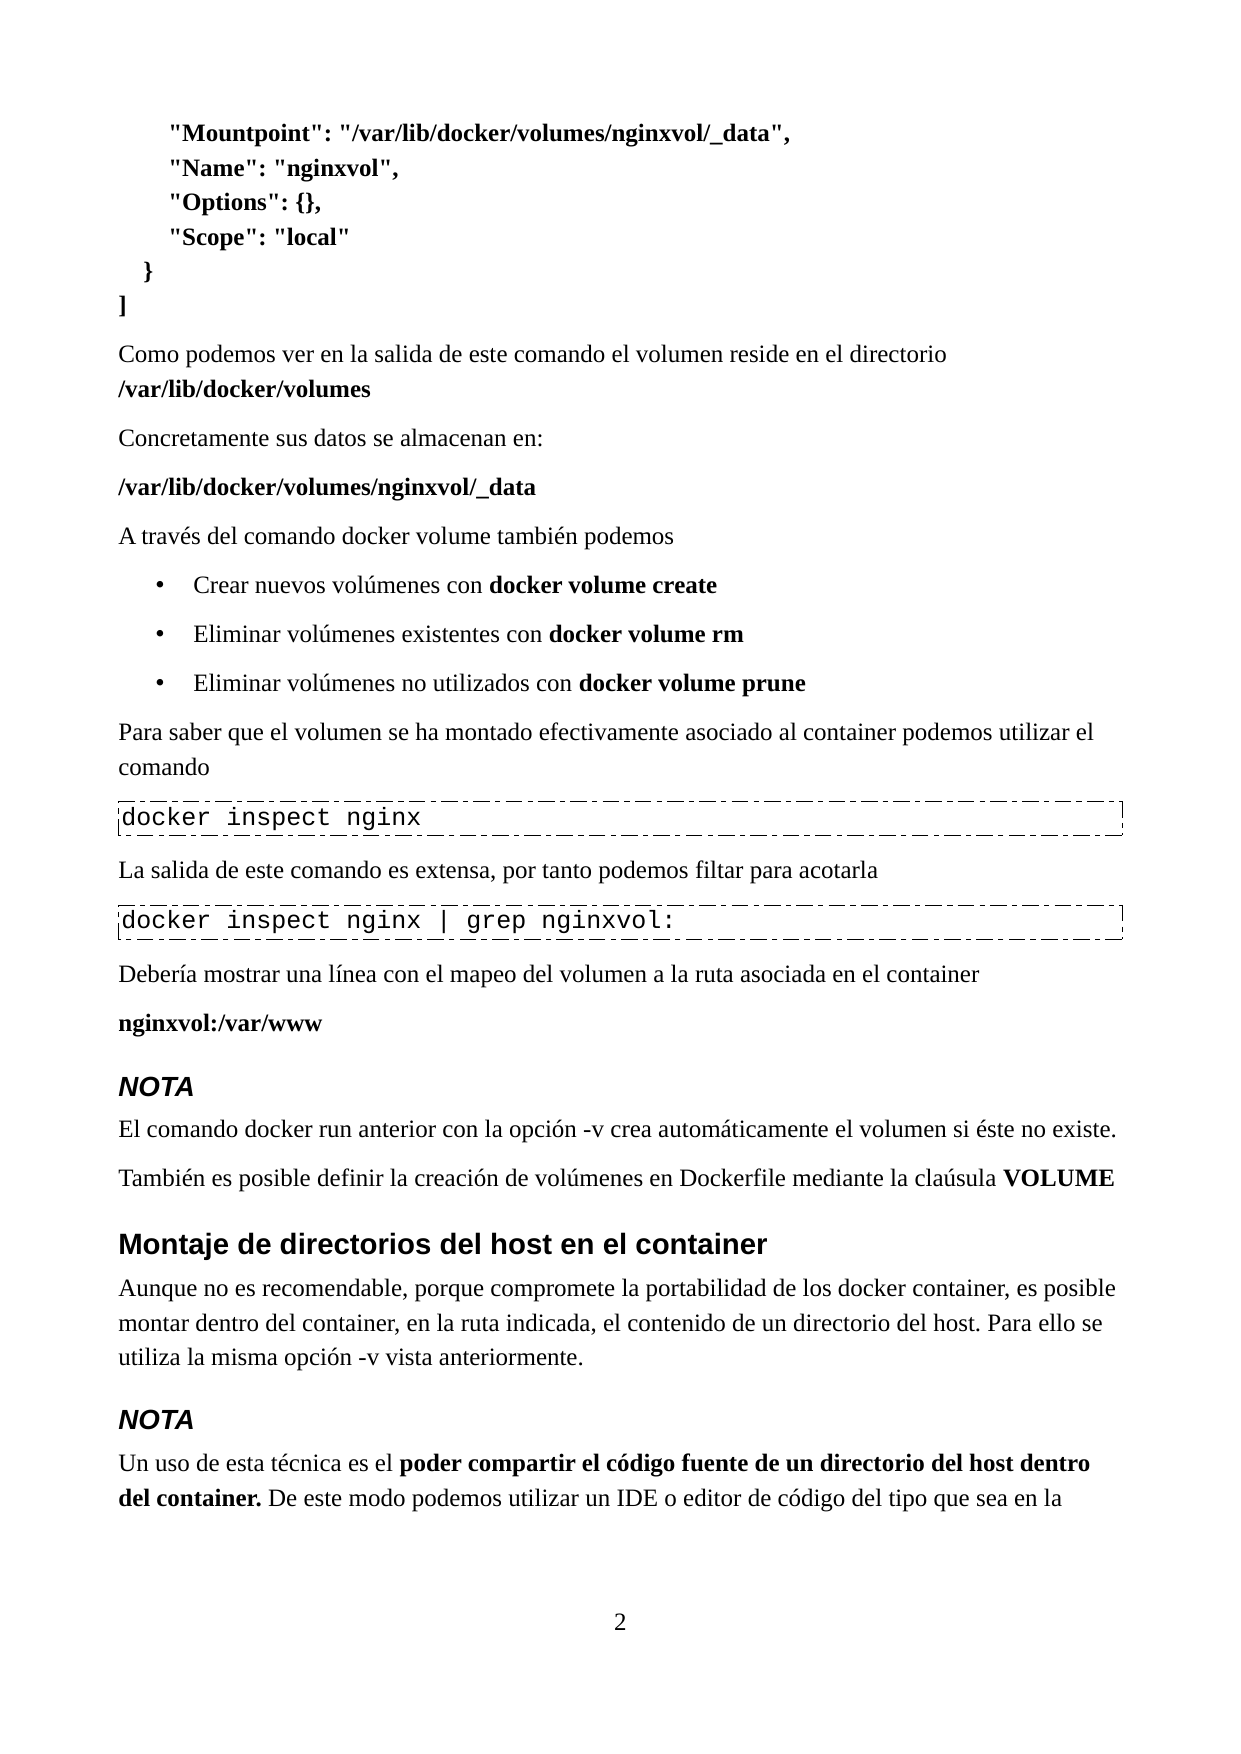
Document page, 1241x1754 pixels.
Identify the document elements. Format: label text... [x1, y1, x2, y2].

list Eliminar volúmenes no utilizados con docker volume prune [156, 668, 1122, 697]
text También es posible definir la creación de volúmenes en Dockerfile mediante la claúsula VOLUME [118, 1163, 1122, 1192]
subtitle NOTA [118, 1070, 1122, 1102]
subtitle NOTA [118, 1404, 1122, 1436]
text Para saber que el volumen se ha montado efectivamente asociado al container podemos utilizar el comando [118, 717, 1122, 781]
text Debería mostrar una línea con el mapeo del volumen a la ruta asociada en el container [118, 959, 1122, 988]
text Concretamente sus datos se almacenan en: [118, 423, 1122, 452]
subtitle Montaje de directorios del host en el container [118, 1227, 1122, 1261]
text docker inspect nginx [118, 801, 1122, 835]
text A través del comando docker volume también podemos [118, 521, 1122, 550]
text Un uso de esta técnica es el poder compartir el código fuente de un directorio del host dentro del container. De este modo podemos utilizar un IDE o editor de código del tipo que sea en la [118, 1448, 1122, 1511]
text Como podemos ver en la salida de este comando el volumen reside en el directorio /var/lib/docker/volumes [118, 339, 1122, 403]
text El comando docker run anterior con la opción -v crea automáticamente el volumen si éste no existe. [118, 1114, 1122, 1143]
list Crear nuevos volúmenes con docker volume create [156, 570, 1122, 599]
text Aunque no es recomendable, porque compromete la portabilidad de los docker container, es posible montar dentro del container, en la ruta indicada, el contenido de un directorio del host. Para ello se utiliza la misma opción -v vista anteriormente. [118, 1273, 1122, 1371]
text "Scope": "local" [118, 222, 1122, 250]
text "Mountpoint": "/var/lib/docker/volumes/nginxvol/_data", [118, 118, 1122, 147]
text nginxvol:/var/www [118, 1008, 1122, 1037]
text ] [118, 291, 1122, 319]
text "Name": "nginxvol", [118, 153, 1122, 181]
text } [118, 256, 1122, 285]
text "Options": {}, [118, 187, 1122, 216]
text La salida de este comando es extensa, por tanto podemos filtar para acotarla [118, 856, 1122, 884]
list Eliminar volúmenes existentes con docker volume rm [156, 619, 1122, 648]
text /var/lib/docker/volumes/nginxvol/_data [118, 472, 1122, 501]
text docker inspect nginx | grep nginxvol: [118, 905, 1122, 939]
